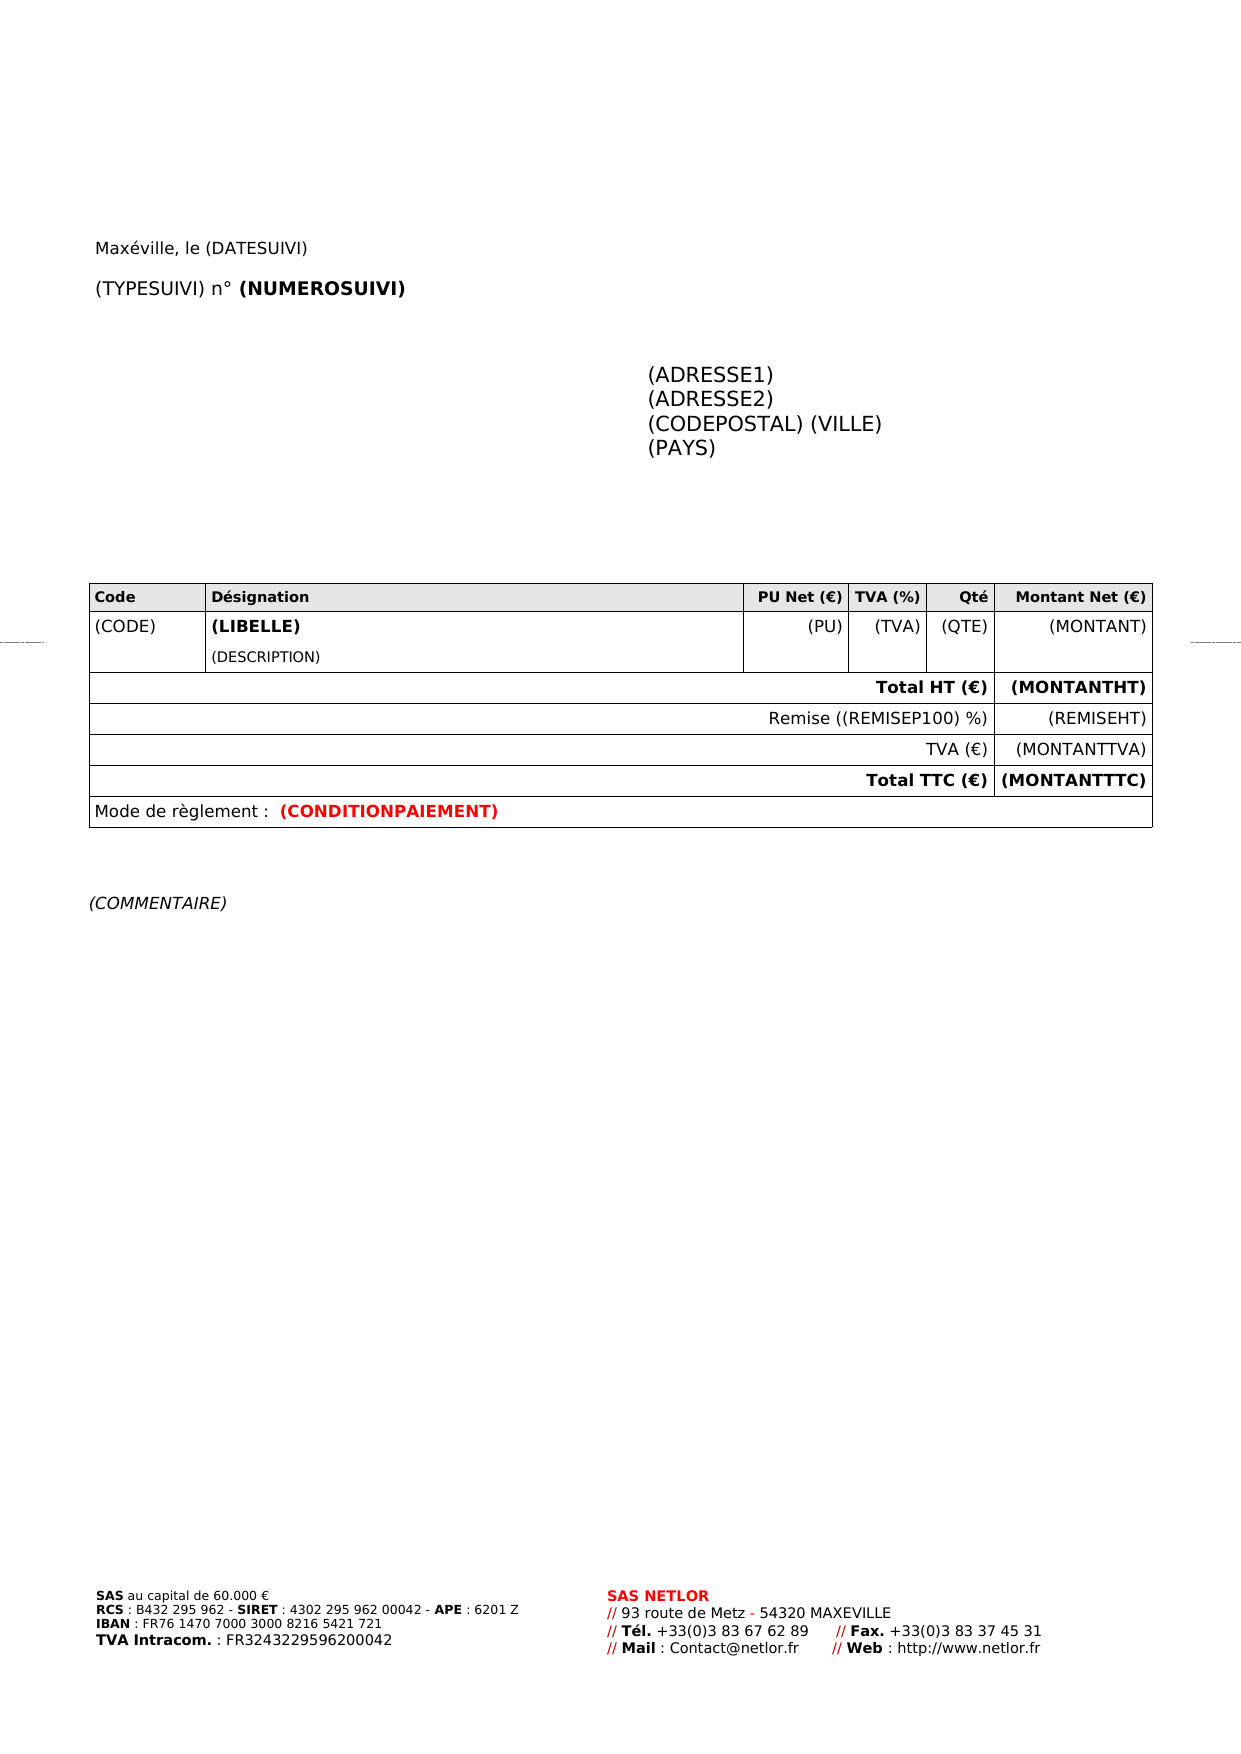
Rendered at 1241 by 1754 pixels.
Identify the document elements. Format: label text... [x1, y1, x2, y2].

table_cell Total TTC (€) [90, 766, 994, 796]
table_cell (MONTANTTTC) [995, 766, 1152, 796]
table_header TVA (%) [849, 584, 926, 611]
table_header Code [90, 584, 205, 611]
table_cell (QTE) [927, 612, 994, 672]
table_header PU Net (€) [744, 584, 848, 611]
table_cell (REMISEHT) [995, 704, 1152, 734]
table_header Montant Net (€) [995, 584, 1152, 611]
text (COMMENTAIRE) [88, 894, 1152, 914]
table_cell (TVA) [849, 612, 926, 672]
table_cell (MONTANTTVA) [995, 735, 1152, 765]
table_cell (LIBELLE) (DESCRIPTION) [206, 612, 743, 672]
table_cell (MONTANTHT) [995, 673, 1152, 703]
table_header Qté [927, 584, 994, 611]
table_cell (PU) [744, 612, 848, 672]
table_cell Mode de règlement : (CONDITIONPAIEMENT) [90, 797, 1152, 827]
table_cell (MONTANT) [995, 612, 1152, 672]
table_cell Total HT (€) [90, 673, 994, 703]
table_cell TVA (€) [90, 735, 994, 765]
table_header Désignation [206, 584, 743, 611]
table_cell Remise ((REMISEP100) %) [90, 704, 994, 734]
table_cell (CODE) [90, 612, 205, 672]
